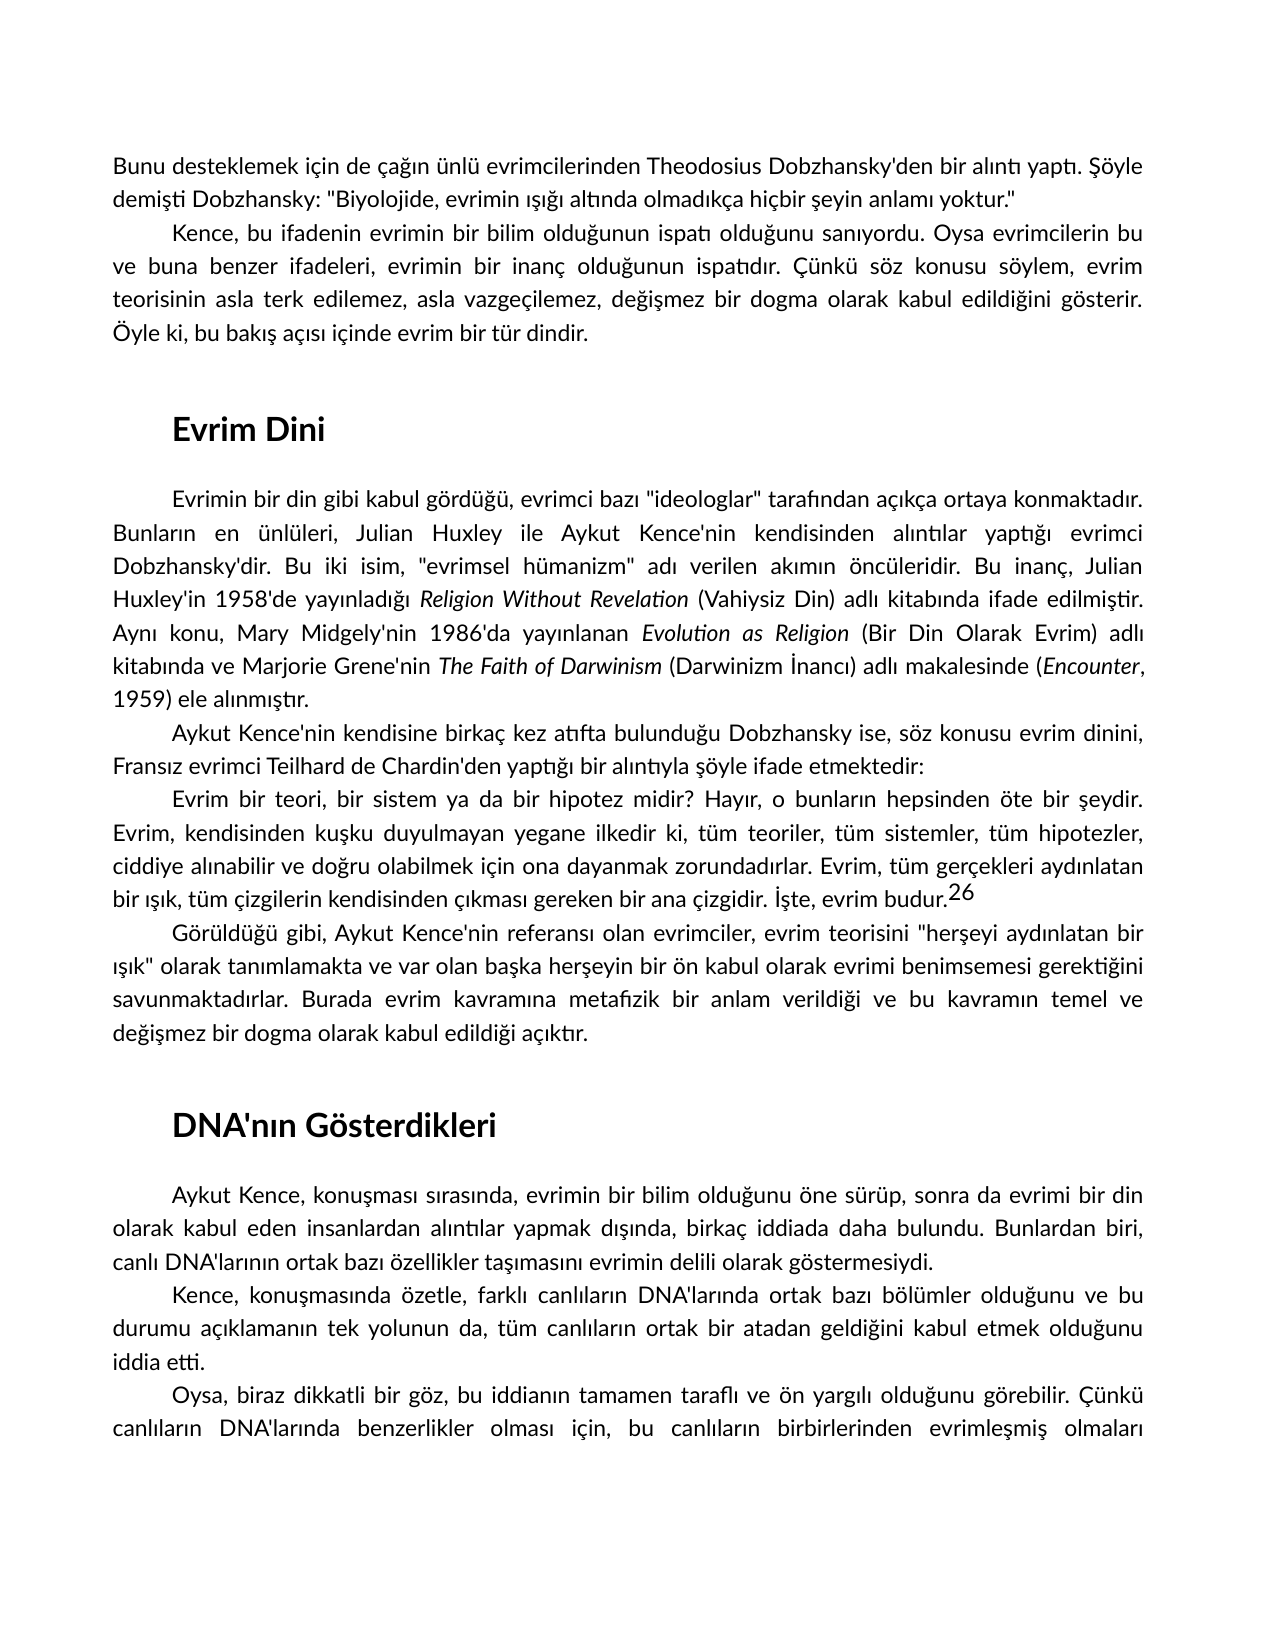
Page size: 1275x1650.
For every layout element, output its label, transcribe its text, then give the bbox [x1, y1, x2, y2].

text Evrim bir teori, bir sistem ya da bir hipotez midir? Hayır, o bunların hepsinden öte bir şeydir. Evrim, kendisinden kuşku duyulmayan yegane ilkedir ki, tüm teoriler, tüm sistemler, tüm hipotezler, ciddiye alınabilir ve doğru olabilmek için ona dayanmak zorundadırlar. Evrim, tüm gerçekleri aydınlatan bir ışık, tüm çizgilerin kendisinden çıkması gereken bir ana çizgidir. İşte, evrim budur.26 [112, 781, 1145, 914]
text Kence, konuşmasında özetle, farklı canlıların DNA'larında ortak bazı bölümler olduğunu ve bu durumu açıklamanın tek yolunun da, tüm canlıların ortak bir atadan geldiğini kabul etmek olduğunu iddia etti. [112, 1277, 1145, 1377]
text Bunu desteklemek için de çağın ünlü evrimcilerinden Theodosius Dobzhansky'den bir alıntı yaptı. Şöyle demişti Dobzhansky: "Biyolojide, evrimin ışığı altında olmadıkça hiçbir şeyin anlamı yoktur." [112, 148, 1145, 214]
text DNA'nın Gösterdikleri [112, 1114, 1145, 1143]
text Oysa, biraz dikkatli bir göz, bu iddianın tamamen taraflı ve ön yargılı olduğunu görebilir. Çünkü canlıların DNA'larında benzerlikler olması için, bu canlıların birbirlerinden evrimleşmiş olmaları [112, 1377, 1145, 1443]
text Görüldüğü gibi, Aykut Kence'nin referansı olan evrimciler, evrim teorisini "herşeyi aydınlatan bir ışık" olarak tanımlamakta ve var olan başka herşeyin bir ön kabul olarak evrimi benimsemesi gerektiğini savunmaktadırlar. Burada evrim kavramına metafizik bir anlam verildiği ve bu kavramın temel ve değişmez bir dogma olarak kabul edildiği açıktır. [112, 914, 1145, 1048]
text Aykut Kence'nin kendisine birkaç kez atıfta bulunduğu Dobzhansky ise, söz konusu evrim dinini, Fransız evrimci Teilhard de Chardin'den yaptığı bir alıntıyla şöyle ifade etmektedir: [112, 714, 1145, 781]
text Evrim Dini [112, 414, 1145, 448]
text Evrimin bir din gibi kabul gördüğü, evrimci bazı "ideologlar" tarafından açıkça ortaya konmaktadır. Bunların en ünlüleri, Julian Huxley ile Aykut Kence'nin kendisinden alıntılar yaptığı evrimci Dobzhansky'dir. Bu iki isim, "evrimsel hümanizm" adı verilen akımın öncüleridir. Bu inanç, Julian Huxley'in 1958'de yayınladığı Religion Without Revelation (Vahiysiz Din) adlı kitabında ifade edilmiştir. Aynı konu, Mary Midgely'nin 1986'da yayınlanan Evolution as Religion (Bir Din Olarak Evrim) adlı kitabında ve Marjorie Grene'nin The Faith of Darwinism (Darwinizm İnancı) adlı makalesinde (Encounter, 1959) ele alınmıştır. [112, 481, 1145, 714]
text Aykut Kence, konuşması sırasında, evrimin bir bilim olduğunu öne sürüp, sonra da evrimi bir din olarak kabul eden insanlardan alıntılar yapmak dışında, birkaç iddiada daha bulundu. Bunlardan biri, canlı DNA'larının ortak bazı özellikler taşımasını evrimin delili olarak göstermesiydi. [112, 1177, 1145, 1277]
text Kence, bu ifadenin evrimin bir bilim olduğunun ispatı olduğunu sanıyordu. Oysa evrimcilerin bu ve buna benzer ifadeleri, evrimin bir inanç olduğunun ispatıdır. Çünkü söz konusu söylem, evrim teorisinin asla terk edilemez, asla vazgeçilemez, değişmez bir dogma olarak kabul edildiğini gösterir. Öyle ki, bu bakış açısı içinde evrim bir tür dindir. [112, 214, 1145, 348]
